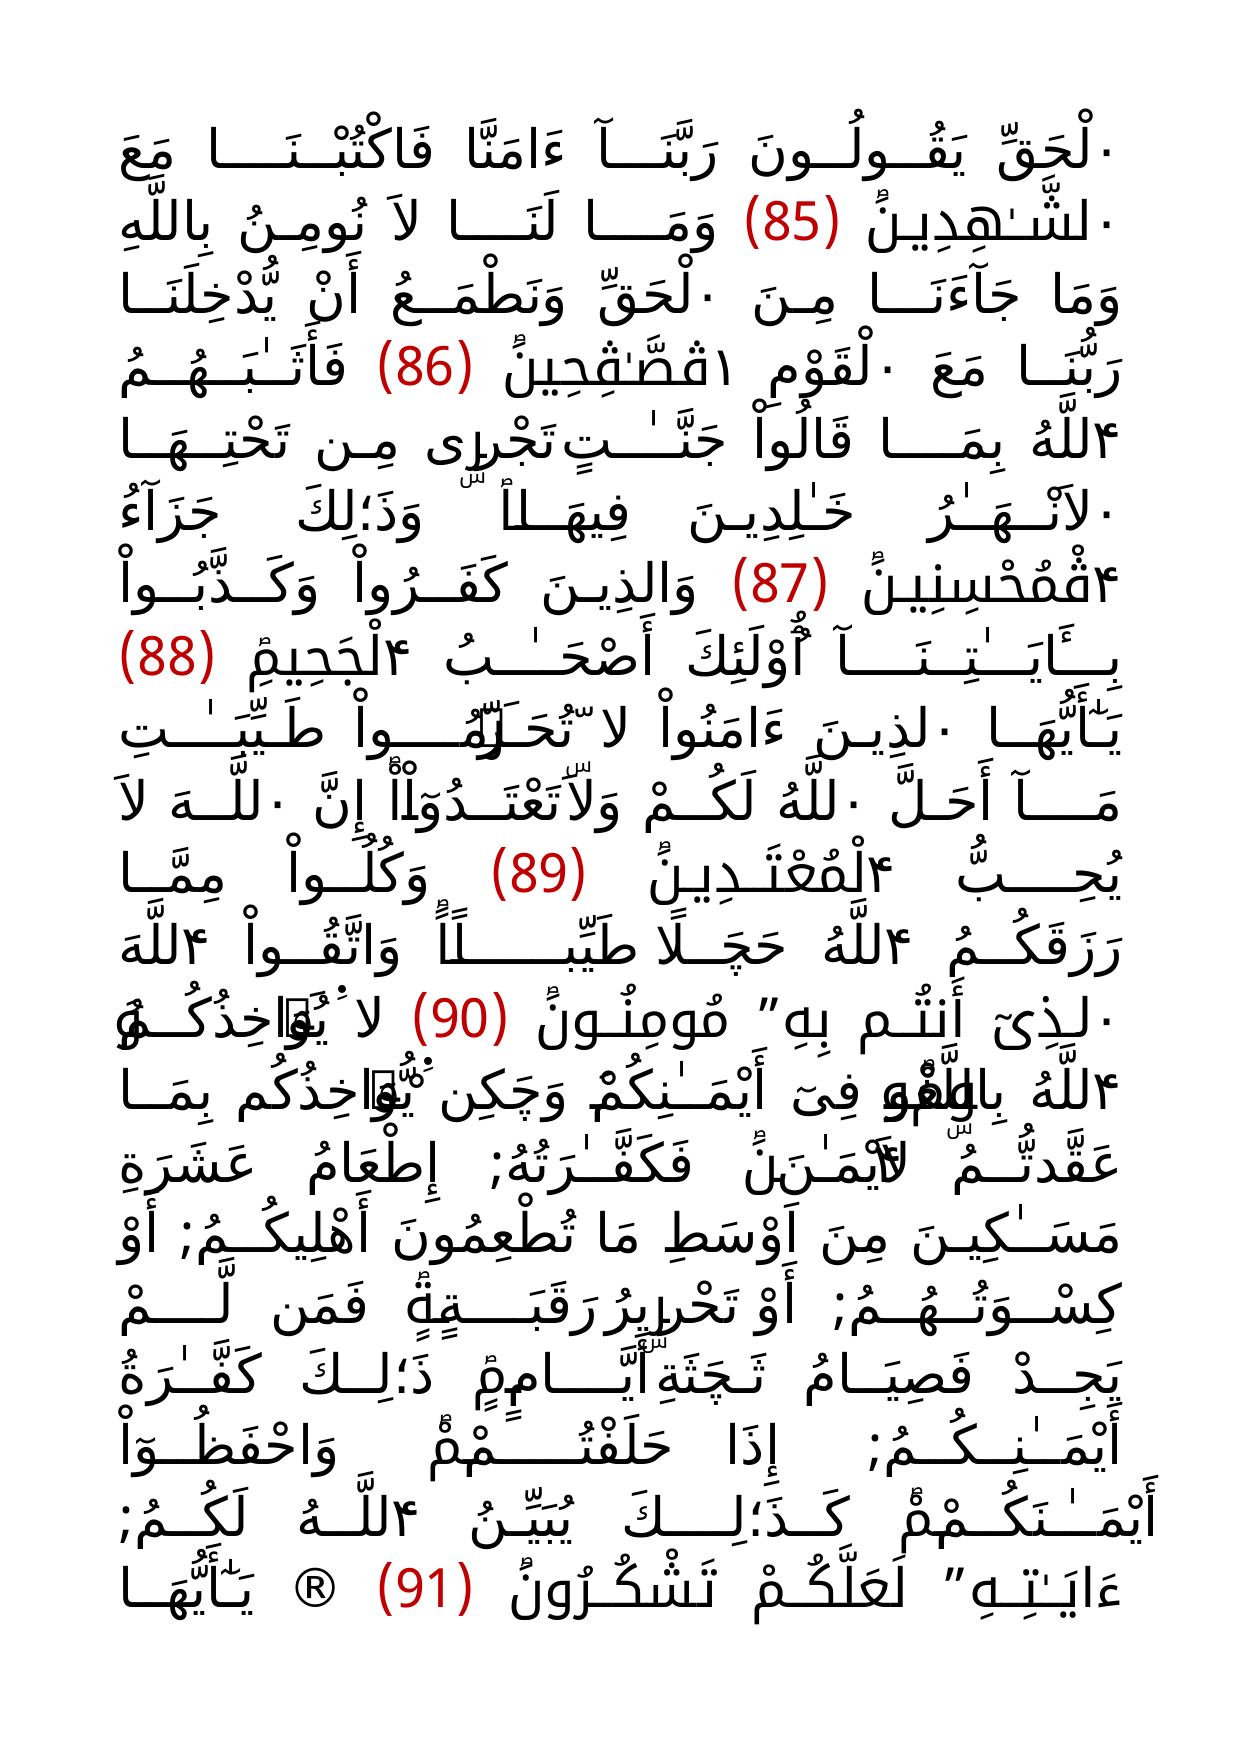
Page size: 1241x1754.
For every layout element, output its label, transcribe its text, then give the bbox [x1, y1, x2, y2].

text بِسْمِ ۱للَّهِ ۱لرَّحْمَـٰنِ ۱لرَّحِيمِ يَـٰٓـأَيُّهَـا ۰لذِينَ ءَامَنُوٓاْ أَوْفُواْ بِالْعُقُودِؐ (1) ٱُحِلَّــتْ لَكُم بَهِيمَةُ ۴لاَنْعَــٰمِ إِلاَّ مَا يُتْلۭيٰ عَلَيْكُمْ غَيْرَ مُحِلِّى ۱لصَّيْدِ وَأَنتُمْ حُرُم٘ؐ اِنَّ ۰للَّهَ يَحْكُمُ مَا يُرۣيدُؐ (2) يَـٰٓأَيُّهَا ۰لذِيـنَ ءَامَنُواْ لاَ تُحِلُّواْ شَعَــٰٓئِرَ ۰للَّهِ وَلاَ ۰لشَّهْرَ ۰لْحَرَامَ وَلاَ ۰لْهَدْيَ وَلاَ ۰لْقَـلَئِدَ وَلآَ ءَآمِّينَ ۰لْبَيْــتَ ۰لْحَرَامَ يَبْتَغُونَ فَضْلًا مِّن رَّبِّهِمْ وَرۣضْوَ؛ناًؐ وَإِذَا حَلَلْتُمْ فَاصْطَادُواْؐ وَلاَ يَجْرۣمَنَّكُمْ شَنَـَٔانُ قَوْمٖ اَن صَدُّوكُمْ عَنِ ۱ڤْمَسْجِدِ ۱لْحَرَامِ أَن تَعْتَدُواْؐ وَتَعَاوَنُواْ عَلَي ۰لْبِـرّۣ وَالتَّقْوۭيٰؐ وَلاَ تَعَـاوَنُـواْ عَلَي ۰لِاثْـمِ وَالْعُـدْوَ؛نِؐ وَاتَّـقُـواْ ۴للَّهَؐ إِنَّ ۰للَّهَ شَدِيدُ ۴لْعِقَابببِؐ (3) ¥ حُرّۣمَــتْ عَلَيْكُمُ ۴لْمَيْتَةُ وَالدَّمُ وَلَحْمُ ۴لْخِنزۣيرۣ وَمَآ ٱُهِلَّ لِغَـيْرۣ ۱للَّهِ بِهِ” وَاڤْمُنْخَـنِـقَـةُ وَالْمَـوْقُـوذَةُ وَالْمُتَرَدِّيَةُ وَاڤنَّطِيحَةُ وَمَآ أَكَلَ ۰لسَّبُعُ إِلاَّ مَـا ذَكَّيْتُــمْ وَمَا ذُبِحَ عَلَي ۰لنُّصُــبِ وَأَن تَسْتَقْسِمُواْ بِالاَزْچَــمِؐ ذَ؛لِــكُــمْ فِسْق٘ؐ ۱لْيَـوْمَ يَئِـسَ ۰لذِينَ كَفَرُواْ مِن دِينِكُمْؐ فَلاَ تَخْشَوْهُــمْ وَاخْشَوْنِؐ ۱لْيَوْمَ أَكْمَلْــتُ لَكُمْ دِينَكُمْ وَأَتْمَمْــتُ عَلَيْكُمْ نِعْمَتِى وَرَضِـيـــتُ لَكُـمُ ۴لِاسْچَـمَ دِينـاًؐ فَمَنُ ۶ضْـطُــرَّ فِى مَخْمَصَـةٖ غَيْرَ مُتَجَانِـفٍ لِإِّثْـمٍ فَإِنَّ ۰للَّهَ غَـفُـورٌ رَّحِـيـمٌؐ (4) يَسْــَٔلُونَكَ مَاذَآ ٱُحِلَّ لَهُمْؐ قُلُ ۷حِلَّ لَكُمُ ۴لطَّيِّبَــٰــتُ وَمَــا عَلَّمْتُم مِّنَ ۰لْجَوَارۣحِ مُكَلِّبِينَ تُعَلِّمُونَهُنَّ مِمَّا عَلَّمَكُمُ ۴للَّهُؐ فَكُلُواْ مِمَّآ أَمْسَكْنَ عَلَيْكُمْ وَاذْكُرُواْ èسْمَ ۰للَّهِ عَلَيْهِؐ وَاتَّقُواْ ۴للَّهَؐ إِنَّ ۰للَّهَ سَرۣيعُ ۴لْحِـسَـابببِؐ (5) ۱لْيَـوْمَ ٱُحِـلَّ لَكُـمُ ۴لطَّيِّبَــٰــتُ وَطَعَامُ ۴لذِينَ ٱُوتُواْ ۴لْكِتَــٰــبَ حِلٌّ لَّكُمْ وَطَعَامُكُمْ حِـلٌّ لَّهُــمْ وَاڤْمُحْصَنَــٰــتُ مِنَ ۰لْمُومِنَــٰــتِ وَاڤْمُحْصَنَــٰــتُ مِنَ ۰لـذِينَ ٱُوتُواْ ۴لْكِتَــٰــبَ مِن قَـبْلِكُمُ; إِذَآ ءَاتَيْتُمُوهُنَّ ٱُجُورَهُنَّ مُحْصِنِيـنَ غَيْرَ مُسَـٰفِحِيـنَ وَلاَ مُتَّخِـذِىٓ أَخْدَانٍؐ وَمَنْ يَّكْفُرْ بِالِايمَـٰنِ فَقَدْ حَبِطَ عَمَلُهُ„ وَهُوَ فِى ۱لاَخِرَةِ مِنَ ۰لْخَــٰسِرۣينَؐ (6) ® يَـٰٓأَيُّهَا ۰لذِينَ ءَامَنُوٓاْ إِذَا قُمْتُـمُ; إِلَي ۰لصَّلَــوٰةِ فَاغْسِلُواْ وُجُوهَكُمْ وَأَيْدِيَكُمُ; إِلَي ۰لْمَرَافِقِ وَامْسَحُواْ بِرُءُوسِكُمْؐ وَأَرْجُلَكُمُ; إِلَي ۰لْكَعْبَيْنِؐ وَإِن كُنتُمْ جُنُبــاً فَاطَّهَّرُواْؐ وَإِن كُنتُم مَّرْضۭيٰٓ أَوْ عَلَيٰ سَفَـر۫ اَوْ جَـآءَ احَدٌ مِّنكُم مِّنَ ۰لْغَآئِطِ أَوْ چَمَسْتُمُ ۴لنِّسَـآءَ فَلَمْ تَجِدُواْ مَآءً فَتَيَمَّمُواْ صَعِيداً طَيِّباً فَامْسَحُواْ بِوُجُوهِكُمْ وَأَيْدِيكُم مِّنْهُؐ مَا يُرۣيدُ ۴للَّهُ لِيَجْعَلَ عَلَيْكُم مِّنْ حَرَجٍؐ وَچَكِنْ يُّرۣيــدُ لِيُطَهِّرَكُمْ وَلِيُتِمَّ نِعْمَتَهُ„ عَلَيْكُمْ لَعَلَّكُمْ تَشْكُرُونَؐ (7) وَاذْكُرُواْ نِعْمَةَ ۰للَّهِ عَلَيْكُمْ وَمِيثَــٰقَهُ ۴ﻟ﮲ وَاثَقَكُم بِهِ“ إِذْ قُلْتُمْ سَمِعْنَا وَأَطَعْنَاؐ وَاتَّقُواْ ۴للَّهَؐ إِنَّ ۰للَّهَ عَلِيمٛ بِذَاتِ ۱لصُّدُورۣؐ (8) يَـٰٓـأَيُّهَا ۰لذِينَ ءَامَنُواْ كُونُواْ قَوَّ؛مِينَ لِلهِ شُهَـدَآءَ بِالْقِـسْـطِؐ وَلاَ يَجْرۣمَـنَّــكُمْ شَنَـــَٔانُ قَــوْمٖ عَلَـيٰٓ أَلاَّ تَعْدِلُواْؐ èعْدِلُواْ هُوَ أَقْـرَبببُ لِلتَّقْوۭيٰؐ وَاتَّقُـواْ ۴للَّهَؐ إِنَّ ۰للَّهَ خَبِيرٛ بِمَــا تَعْمَلُونَؐ (9) وَعَدَ ۰للَّهُ ۴لذِينَ ءَامَنُواْ وَعَمِلُواْ ۴ڤصَّـٰڤِحَـٰــتِ لَهُم مَّغْفِرَةٌ وَأَجْر٘ عَظِيمٌؐ (10) وَالذِينَ كَفَرُواْ وَكَذَّبُواْ بِـَٔايَــٰتِنَآ ٱُوْلَئِكَ أَصْحَــٰــبُ ۴لْجَحِيمِؐ (11) يَـٰٓأَيُّهَا ۰لذِينَ ءَامَنُواْ ۶ذْكُرُواْ نِعْمَــتَ ۰للَّهِ عَلَيْكُمُ; إِذْ هَمَّ قَوْم٘ اَنْ يَّـبْسُطُوٓاْ إِلَيْكُمُ; أَيْدِيَهُمْ فَكَفَّ أَيْدِيَهُمْ عَنكُمْؐ وَاتَّقُواْ ۴للَّهَؐ وَعَلَي ۰للَّهِ فَلْيَتَوَكَّلِ ۱لْمُومِنُونَؐ (12) © وَلَقَدَ اَخَذَ ۰للَّهُ مِيثَـٰقَ بَنِىٓ إِسْرَآءِيلَ وَبَعَثْنَا مِنْهُمُ èثْنَىْ عَشَرَ نَقِيبـاًؐ وَقَالَ ۰للَّهُ إِنِّى مَعَكُمْؐ لَـئِـنَ اَقَمْتُمُ ۴لصَّلَوٰةَ وَءَاتَيْتُمُ ۴لزَّكَوٰةَ وَءَامَنتُم بِرُسُلِى وَعَزَّرْتُمُوهُمْ وَأَقْرَضْتُمُ ۴للَّهَ قَرْضاٗ حَسَناً لُءَّكَفِّرَنَّ عَنكُمْ سَيِّــَٔاتِكُمْ وَلُءَدْخِلَنَّكُمْ جَنَّــٰــتٍ تَجْرۣى مِـن تَحْتِهَا ۰لاَنْهَـٰـرُؐ فَمَن كَفَـرَ بَـعْـدَ ذَ؛لِـكَ مِنكُمْ فَقَد ضَّلَّ سَوَآءَ ۰لسَّبِيلِؐ (13) فَبِمَا نَقْضِهِم مِّيثَــٰقَهُمْ لَعَنَّــٰهُمْ وَجَعَلْنَا قُلُوبَهُمْ قَــٰسِيَـةً يُحَـرّۣفُونَ ۰لْكَلِـمَ عَن مَّوَاضِعِهِ” وَنَسُـواْ حَظّـاً مِّمَّــا ذُكِّـرُواْ بِهِؐ” وَلاَ تَــزَالُ تَطَّلِعُ عَلَيٰ خَآئِنَةٍ مِّنْهُمُ; إِلاَّ قَلِيلًا مِّنْهُــمْؐ فَاعْــفُ عَنْهُمْ وَاصْفَحِؐ اِنَّ ۰للَّهَ يُحِــبُّ ۴ڤْمُحْسِنِينَؐ (14) وَمِـنَ ۰لذِيـنَ قَالُوٓاْ إِنَّــا نَصَـٰرۭيٰٓ أَخَذْنَا مِيثَــٰقَهُمْ فَنَسُواْ حَظّاً مِّمَّــا ذُكِّرُواْ بِهِ” فَأَغْرَيْنَا بَيْنَهُمُ ۴لْعَدَ؛وَةَ وَالْبَغْضَآءَ اۭلَيٰ يَوْمِ ۱لْقِيَــٰمَةِؐ وَسَوْفَ يُنَبِّيؖهُمُ ۴للَّهُ بِمَاكَانُواْ يَصْنَعُونَؐ (15) يَـٰٓأَهْلَ ۰لْكِتَــٰــبِ قَدْ جَآءَكُمْ رَسُولُنَـا يُبَيِّنُ لَكُمْ كَثِيراً مِّمَّا كُنتُمْ تُخْفُونَ مِنَ ۰لْكِتَــٰــبِ وَيَعْفُواْ عَن كَثِيرٍؐ (16) قَدْ جَآءَكُم مِّنَ ۰للَّهِ نُورٌ وَكِتَــٰــبٌ مُّبِينٌ (17) يَهْدِى بِهِ ۱للَّهُ مَـنِ 'تَّبَعَ رۣضْوَ؛نَهُ„ سُبُلَ ۰لسَّچَمِؐ وَيُخْرۣجُـهُم مِّنَ ۰لظُّلُمَــٰــتِ إِلَي ۰لنُّورۣ بِإِذْنِهِؐ” وَيَهْدِيهِمُ; إِلَيٰ صِرَ؛طٍ مُّسْتَقِيمٍؐ (18) ® لَّقَدْ كَفَـرَ ۰لذِيـنَ قَالُوٓاْ إِنَّ ۰للَّهَ هُوَ ۰لْمَسِيحُ èبْنُ مَرْيَمَؐ قُـلْ فَمَنْ يَّمْلِــكُ مِنَ ۰للَّهِ شَيْـــٔاٗ اِنَ اَرَادَ أَنْ يُّهْلِــكَ ۰ڤْمَسِيحَ "بْنَ مَرْيَــمَ وَٱُمَّهُ„ وَمَن فِى ۱لاَرْضِ جَمِيعـاًؐ وَلِلهِ مُلْــكُ ۴لسَّمَــٰوَ؛تتتِ وَالاَرْضِ وَمَا بَيْنَهُمَاؐ يَخْلُـقُ مَا يَشَآءُؐ وَاللَّهُ عَلَيٰ كُلِّ شَيْءٍ قَدِيــرٌؐ (19) وَقَالَــتِ ۱لْيَهُودُ وَالنَّصَــٰرۭيٰ نَحْـنُ أَبْنَــٰٓؤُاْ ۴للَّهِ وَأَحِبَّـٰٓؤُهُؐ, قُلْ فَلِمَ يُعَذِّبُكُم بِذُنُوبِكُمؐ بَلَ اَنتُم بَشَرٌ مِّمَّـنْ خَلَقَؐ يَغْفِرُ لِمَنْ يَّشَآءُ وَيُعَذِّبببُ مَـنْ يَّشَآءُؐ وَلِلهِ مُلْكُ ۴لسَّمَـٰوَ؛تتتِ وَالاَرْضِ وَمَا بَيْنَهُمَـاؐ وَإِلَيْهِ ۱لْمَصِيرُؐ (20) يَـٰٓأَهْلَ ۰لْكِتَــٰــبِ قَدْ جَآءَكُمْ رَسُولُنَا يُبَيِّنُ لَكُمْ عَلَيٰ فَتْرَةٍ مِّنَ ۰لرُّسُلِ أَن تَقُولُواْ مَا جَآءَنَــا مِنۢ بَشِيرٍ وَلاَ نَذِيرٍ فَقَدْ جَآءَكُم بَشِيرٌ وَنَذِيرٌؐ وَاللَّهُ عَلَيٰ كُلِّ شَيْءٍ قَدِيرٌؐ (21) وَإِذْ قَالَ مُوسۭيٰ لِقَوْمِهِ” يَــٰقَوْمِ ۹ذْكُرُواْ نِعْمَةَ ۰للَّهِ عَلَيْكُمُ; إِذْ جَعَلَ فِيكُمُ; أَنۢبِيؕـآءَ وَجَعَلَكُم مُّلُوكـاًؐ وَءَاتۭيٰكُم مَّا لَمْ يُوتتتِ أَحَداً مِّنَ ۰لْعَــٰلَمِينَؐ (22) يَــٰقَوْمِ ۹دْخُلُواْ ۴لاَرْضَ ۰لْمُقَدَّسَةَ ۰لتِى كَتَــــبَ ۰للَّهُ لَــكُمْؐ وَلاَ تَرْتَدُّواْ عَلَيٰٓ أَدْبۭـٰرۣكُمْ فَتَنقَــلِبُـواْ خَـــٰسِرۣيـنَؐ (23) قَــالُواْ يَــٰمُوسۭيٰٓ إِنَّ فِيهَا قَوْمـاً جَبّۭارۣينَؐ وَإِنَّا لَن نَّدْخُلَهَـا حَتَّـيٰ يَخْرُجُواْ مِنْهَــاؐ فَإِنْ يَّخْرُجُواْ مِنْـهَـا فَإِنَّا دَ؛خِلُـونَؐ (24) ¤ قَالَ رَجُچَنِ مِنَ ۰لذِينَ يَخَافُونَ أَنْعَمَ ۰للَّهُ عَلَيْهِمَا ۸دْخُلُواْ عَلَيْهِمُ ۴لْبَابببَؐ فَإِذَا دَخَلْتُمُوهُ فَإِنَّكُمْ غَـٰلِبُونَؐ وَعَلَي ۰للَّهِ فَتَوَكَّلُوٓاْ إِن كُنتُــم مُّومِنِيـنَؐ (25) قَــالُواْ يَــٰمُوسۭيٰٓ إِنَّـا لَن نَّدْخُلَهَآ أَبَداً مَّـا دَامُواْ فِيهَا فَاذْهَــبَ اَنتَ وَرَبُّكَ فَقَــٰتِلآَ إِنَّا هَــٰهُنَا قَــٰعِدُونَؐ (26) قَالَ رَبِّ إِنِّى لآَ أَمْلِكُ إِلاَّ نَفْسِىؐ وَأَخِىؐ فَافْرُقْ بَيْنَنَـا وَبَيْنَ ۰لْقَوْمِ ۱لْفَــٰسِقِيـنَؐ (27) قَالَ فَإِنَّهَا مُحَـرَّمَة٘ عَلَيْهِمُؐ; أَرْبَعِينَ سَنَةً يَتِيهُـونَ فِى ۱لاَرْضِؐ فَلاَ تَاسَ عَلَي ۰لْقَوْمِ ۱لْفَــٰسِقِينَؐ (28) وَاتْلُ عَلَيْهِــمْ نَبَأَ "بْنَيَ —ادَمَ بِالْحَقِّ إِذْ قَرَّبَــا قُرْبَاناً فَتُقُبِّلَ مِنَ اَحَدِهِمَا وَلَمْ يُتَقَبَّلْ مِنَ ۰لاَخَرۣؐ قَالَ لَأَقْتُلَنَّــكَؐ قَالَ إِنَّمَا يَتَقَبَّلُ ۴للَّهُ مِنَ ۰لْمُتَّقِينَؐ (29) لَـئِنۢ بَسَطْــتَّ إِلَيَّ يَدَكَ لِتَقْتُـلَنِى مَـآ أَنَــا بِبَاسِطٍ يَدِيَ إِلَيْــكَ لَأِقْتُلَــكَؐ إِنِّيَ أَخَافُ ۴للَّهَ رَبَّ ۰لْعَــٰلَمِينَؐ (30) إِنِّيَ ٱُرۣيدُ أَن تَبُوٓأَ بِإِثْمِى وَإِثْمِــكَ فَتَكُونَ مِنَ اَصْحَــٰــبِ ۱لنّۭارۣؐ وَذَ؛لِكَ جَزَ×ؤُاْ ۴لظَّـٰلِمِــيـنَؐ (31) فَطَوَّعَــــتْ لَــهُ„ نَفْسُــهُ„ قَتْلَ أَخِيـهِ فَقَتَــلَــهُ„ فَأَصْبَحَ مِـنَ ۰لْخَــٰسِرۣيـنَؐ (32) فَبَعَــــثَ ۰للَّهُ غُرَابــاً يَبْحَــــثُ فِى ۱لاَرْضِ لِيُرۣيَــهُ„ كَيْــفَ يُوَ؛رۣى سَوْءَةَ أَخِيهِؐ قَــالَ يَـٰوَيْلَتۭيٰٓ أَعَجَزْتتتُ أَنَ اَكُونَ مِثْلَ هَـٰذَا ۰لْغُرَابببِ فَٱُوَ؛رۣيَ سَوْءَةَ أَخِى فَأَصْبَحَ مِنَ ۰لنَّــٰدِمِينَ (33) مِنَ اَجْلِ ذَ؛لِكَؐ كَتَبْنَـا عَلَيٰ بَنِىٓ إِسْرَآءِيلَ أَنَّهُ„ مَن قَتَلَ نَفْساَۢ بِغَيْـرۣ نَفْسٖ اَوْ فَسَادٍ فِى ۱لاَرْضِ فَكَأَنَّمَا قَتَلَ ۰لنَّاسَ جَمِيعـاًؐ وَمَنَ اَحْيۭاهَــا فَكَأَنَّمَآ أَحْيَــا ۰لنَّاسَ جَمِيعاًؐ ® وَلَقَدْ جَآءَتْهُمْ رُسُلُنَـا بِالْبَيِّنَــٰــتِ ثُـمَّ إِنَّ كَثِيراً مِّنْهُم بَعْدَ ذَ؛لِــكَ فِى ۱لاَرْضِ لَمُسْرۣفُــونَؐ (34) إِنَّــمَــا جَزَ×ؤُاْ ۴لذِينَ يُحَارۣبُونَ ۰للَّهَ وَرَسُولَهُ„ وَيَسْعَوْنَ فِى ۱لاَرْضِ فَسَــاداٗ اَنْ يُّقَــتَّــلُــوٓاْ أَوْ يُصَــلَّبُــوٓاْ أَوْ تُقَطَّــعَ أَيْدِيهِــــمْ وَأَرْجُلُهُم مِّنْ خِچَفٖ اَوْ يُنفَوْاْ مِنَ ۰لاَرْضِؐ ذَ؛لِــكَ لَهُــمْ خِزْيٌ فِى ۱لدُّنْيۭـاؐ وَلَهُــمْ فِى ۱لاَخِرَةِ عَــذَاب٘ عَظِيــم٘ (35) اِلاَّ ۰لذِينَ تَابُواْ مِن قَــبْـلِ أَن تَقْدِرُواْ عَلَيْهِمْ فَاعْلَمُوٓاْ أَنَّ ۰للَّــهَ غَفُورٌ رَّحِيمٌؐ (36) يَـٰٓأَيُّهَــا ۰لذِينَ ءَامَنُواْ èتَّقُواْ ۴للَّهَ وَابْتَغُوٓاْ إِلَيْهِ ۱لْوَسِيلَةَ وَجَــٰهِدُواْ فِى سَبِيـلِــهِ” لَعَلَّــكُــمْ تُفْلِحُـونَؐ (37) إِنَّ ۰لذِيـنَ كَـفَــرُواْ لَوَ اَنَّ لَهُــم مَّــا فِى ۱لاَرْضِ جَمِيعــاً وَمِثْلَهُ„ مَعَهُ„ لِيَفْتَدُواْ بِهِ” مِـنْ عَـذَابببِ يَــوْمِ ۱لْقِيَــٰـمَةِ مَــا تُقُبِّلَ مِنْهُمْؐ وَلَهُمْ عَذَاببب٘ اَلِيــمٌؐ (38) يُرۣيدُونَ أَنْ يَّخْــرُجُــواْ مِنَ ۰لنّۭارۣ وَمَـا هُم بِخَــٰرۣجِينَ مِنْهَـاؐ وَلَهُمْ عَذَابٌ مُّقِيمٌؐ (39) وَالسَّارۣقُ وَالسَّارۣقَةُ فَاقْطَعُوٓاْ أَيْدِيَهُمَا جَزَآءَۢ بِمَا كَسَبَــا نَكَــٰلًا مِّـنَ ۰للَّهِؐ وَاللَّهُ عَزۣيز٘ حَكِيــمٌؐ (40) فَمَـن تَابَ مِـنۢ بَــعْــدِ ظُلْمِهِ” وَأَصْــلَحَ فَــإِنَّ ۰للَّهَ يَتُـوبببُ عَلَــيْــهِؐ إِنَّ ۰للَّــهَ غَفُــورٌ رَّحِيم٘ؐ (41) اَلَمْ تَعْلَمَ اَنَّ ۰للَّهَ لَهُ„ مُلْــكُ ۴لسَّمَــٰوَ؛تِ وَالاَرْضِؐ يُعَذِّبببُ مَـنْ يَّشَـآءُ وَيَغْفِرُ لِمَنْ يَّشَــآءُؐ وَاللَّهُ عَلَيٰ كُلِّ شَيْءٍ قَدِيرٌؐ (42) © يَـٰٓأَيُّهَـا ۰لرَّسُولُ لاَ يُحْزۣنــكَ ۰لذِينَ يُسَــٰرۣعُونَ فِى ۱لْكُفْرۣ مِنَ ۰لذِينَ قَالُـوٓاْ ءَامَنَّـا بِأَفْـوَ؛هِــهِــمْ وَلَمْ تُومِـن قُلُوبُهُـمْؐ وَمِنَ ۰لذِيـنَ هَــادُواْ سَمَّــٰـعُــونَ لِلْكَذِبببِ سَمَّــٰعُــونَ لِقَوْمٖ —اخَرۣيـنَ لَمْ يَاتُوكَؐ يُحَرّۣفُــونَ ۰لْكَــلِــمَ مِـنۢ بَعْدِ مَوَاضِعِــهِ” يَقُولُــونَ إِنُ ۷وتِيتُــمْ هَــٰـذَا فَخُــذُوهُ وَإِن لَّــمْ تُــوتَــوْهُ فَاحْــذَرُواْؐ وَمَـنْ يُّــرۣدِ ۱للَّــهُ فِــتْــنَــتَــهُ„ فَلَـن تَــمْـلِــكَ لَــهُ„ مِـنَ ۰للَّهِ شَــيْـــٔاٗؐ ۷وْلَئِـــكَ ۰لذِينَ لَمْ يُرۣدِ ۱للَّهُ أَنْ يُّطَــهِّــرَ قُلُوبَــهُــمْؐ لَــهُــمْ فِى ۱لدُّنْـيۭــا خِـزْيٌؐ وَلَــهُـمْ فِى ۱لاَخِــرَةِ عَــذَاب٘ عَظِــيــمٌؐ (43) سَمَّـــٰعُــونَ لِلْكَذِبببِ أَكَّــٰلُـونَ ڤِڤسُّحْــــتِؐ فَــإِن جَآءُوكككَ فَاحْكُــم بَيْنَهُمُ; أَوَ اَعْرۣضْ عَنْهُـمْؐ وَإِن تُعْـرۣضْ عَنْهُـمْ فَلَـنْ يَّضُرُّوكككَ شَيْـــٔاًؐ وَإِنْ حَكَمْــــتَ فَاحْكُـم بَيْنَهُــم بِالْقِسْـطِؐ إِنَّ ۰للَّهَ يُحِــبُّ ۴لْمُقْسِطِينَؐ (44) وَكَيْفَ يُحَكِّمُونَــكَ وَعِندَهُمُ ۴لتَّوْرۭيٰةُ فِيهَا حُكْمُ ۴للَّهِ ثُمَّ يَتَوَلَّوْنَ مِنۢ بَعْدِ ذَ؛لِكَؐ وَمَــآ ٱُوْلَئِكَ بِالْمُومِنِينَؐ (45) إِنَّآ أَنزَلْنَا ۰لتَّوْرۭيٰةَ فِيهَا هُديً وَنُورٌ يَحْكُمُ بِهَـا ۰لنَّبِيٓــُٔونَ ۰لذِيـنَ أَسْلَمُـواْ لِلذِينَ هَـادُواْ وَالرَّبَّـــٰنِيُّـونَ وَالاَحْبَارُ بِمَا ۸سْتُحْفِظُواْ مِن كِتَــٰــبِ ۱للَّهِ وَكَانُواْ عَلَيْهِ شُهَدَآءَؐ فَلاَ تَخْشَـوُاْ ۴لنَّاسَ وَاخْشَـوْنِؐ وَلاَ تَشْتَــرُواْ بِـَٔايَــٰتِى ثَمَنـاً قَلِيلًؐا وَمَن لَّمْ يَحْكُم بِمَـآ أَنزَلَ ۰للَّهُ فَٱُوْلَئِكَ هُمُ ۴لْكَــٰفِرُونَؐ (46) ® وَكَتَبْنَـا عَلَيْهِمْ فِيهَآ أَنَّ ۰لنَّفْـسَ بِالنَّفْسِ وَالْعَيْـنَ بِالْعَيْـنِ وَالاَنـفَ بِالاَنـفِ وَالاُذْنَ بِالاُذْنِ وَالسِّنَّ بِالسِّنِّ وَالْجُرُوحَ قِصَاصٌؐ فَمَن تَصَدَّقَ بِهِ” فَهُوَ كَفَّارَةٌ لَّـهُؐ, وَمَن لَّمْ يَحْكُم بِمَآ أَنزَلَ ۰للَّهُ فَٱُوْلَئِــكَ هُمُ ۴لظَّـٰلِمُونَؐ (47) وَقَفَّيْنَا عَلَـيٰٓ ءَاثۭـٰرۣهِم بِعِيسَي "بْنِ مَرْيَمَ مُصَدِّقاً لِّمَا بَيْنَ يَدَيْهِ مِنَ ۰لتَّوْرۭيٰةِؐ وَءَاتَيْنَــٰهُ ۴لِانجِيـلَ فِيهِ هُديً وَنُورٌ وَمُصَدِّقاً لِّمَـا بَيْـنَ يَدَيْهِ مِـنَ ۰لتَّوْرۭيٰـةِ وَهُـديً وَمَوْعِـظَـةً لِّلْمُتَّقِيـنَؐ (48) وَڤْيَحْكُمَ اَهْـلُ ۴لِانجِيلِ بِمَآ أَنزَلَ ۰للَّهُ فِيهِؐ وَمَن لَّمْ يَحْكُم بِمَــآ أَنزَلَ ۰للَّهُ فَٱُوْلَئِــكَ هُمُ ۴لْفَــٰسِقُـونَؐ (49) وَأَنزَلْنَــآ إِلَيْــكَ ۰لْكِتَــٰـــبَ بِالْحَقِّ مُصَدِّقاً لِّمَا بَيْنَ يَدَيْهِ مِنَ ۰لْكِتَــٰــبِ وَمُهَيْمِناٗ عَلَيْهِؐ فَاحْكُم بَيْنَهُم بِمَآ أَنزَلَ ۰للَّهُ وَلاَ تَتَّبِعَ اَهْوَآءَهُمْ عَمَّا جَآءَكَ مِنَ ۰لْحَقﱢّؐ لِكُلٍّ جَعَلْنَا مِنكُمْ شِرْعَةً وَمِنْهَاجاًؐ وَلَوْ شَآءَ ۰للَّهُ لَجَعَلَكُمُ; ٱُمَّةً وَ؛حِدَةًؐ وَچَكِن لِّيَبْلُوَكُمْ فِى مَآ ءَاتۭيٰكُمْؐ فَاسْتَبِقُواْ ۴لْخَيْرَ؛تتتِؐ إِلَي ۰للَّهِ مَرْجِعُكُمْ جَمِيعاً فَيُنَبِّيؖكُم بِمَا كُنتُمْ فِيهِ تَخْتَلِفُونَؐ (50) ¥ وَأَنُ ۶حْكُم بَيْنَهُم بِمَآ أَنزَلَ ۰للَّهُؐ وَلاَ تَتَّـبِـعَ اَهْوَآءَهُــمْؐ وَاحْــذَرْهُــمُ; أَنْ يَّفْتِنُـوكككَ عَنۢ بَعْضِ مَآ أَنــزَلَ ۰للَّــهُ إِلَيْــكَؐ فَــإِن تَوَلَّوْاْ فَاعْلَـمَ اَنَّمَـا يُرۣيدُ ۴للَّهُ أَنْ يُّصِيبَـهُم بِبَعْضِ ذُنُوبِهِمْؐ وَإِنَّ كَثِيـراً مِّـنَ ۰لنَّـاسِ لَفَــٰسِقُـونَؐ (51) أَفَحُــكْمَ ۰لْجَــٰهِـلِــيَّــةِ يَبْغُـونَؐ وَمَـنَ اَحْسَـنُ مِنَ ۰للَّــهِ حُكْمــاً لِّقَوْمٍ يُوقِــنُــونَؐ (52) يَـٰٓـأَيُّـهَـا ۰لذِيـنَ ءَامَـنُـواْ لاَ تَتَّخِـذُواْ ۴لْيَـهُـودَ وَالنَّـصَــٰرۭيٰٓ أَوْلِيَــآءَؐ بَعْضُهُـمُ; أَوْلِيَــآءُ بَعْـضٍؐ وَمَنْ يَّتَوَلَّـهُـم مِّنـكُمْ فَإِنَّــهُ„ مِنْـهُــمُؐ; إِنَّ ۰للَّـهَ لاَ يَـهْـدِى ۱لْقَــوْمَ ۰لظَّــٰلِـمِيـنَؐ (53) فَـتَـرَي ۰لــذِيـنَ فِى قُلُــوبِهِــم مَّرَضٌ يُسَــٰرۣعُــونَ فِيهِــمْ يَقُــولُــونَ نَخْشۭـيٰٓ أَن تُصِيـبَــنَــا دَآئِرَةٌؐ فَعَـسَـي ۰للَّـهُ أَنْ يَّـاتِـيَ بِاڤْفَتْحِ أَوَ اَمْرٍ مِّـنْ عِنـدِهِ” فَيُصْبِحُـواْ عَلَـيٰ مَآ أَسَـرُّواْ فِىٓ أَنفُسِــهِــمْ نَــٰدِمِيـنَؐ (54) يَقُـولُ ۴لذِيـنَ ءَامَنُوٓاْ أَهَـٰٓؤُلآَءِ ۱لـذِينَ أَقْسَـمُـواْ بِاللَّهِ جَهْدَ أَيْمَــٰنِـهِمُ; إِنَّهُمْ لَمَعَكُمْ حَبِطَــتَ اَعْمَــٰلُـهُـمْ فَأَصْبَحُــواْ خَــٰسِــرۣيـنَؐ (55) يَـٰٓأَيُّـهَـا ۰لذِينَ ءَامَـنُـواْ مَنْ يَّـرْتَدِدْ مِنكُمْ عَـن دِينِـهِ” فَسَوْفَ يَاتِى ۱للَّـهُ بِقَـوْمٍ يُحِبُّهُـمْ وَيُحِبُّونَـهُ; أَذِلَّةٖ عَلَي ۰لْـمُـومِـنِـيـنَ أَعِزَّةٖ عَـلَي ۰لْــكۭـٰـفِـرۣيـنَ يُجَــٰهِـدُونَ فِى سَبِيلِ ۱للَّهِ وَلاَ يَخَـافُونَ لَوْمَـةَ ٹــمٍؐ ذَ؛لِــكَ فَضْـلُ ۴للَّــهِ يُوتِيــهِ مَنْ يَّشَآءُؐ وَاللَّهُ وَ؛سِع٘ عَلِيم٘ؐ (56) اِنَّمَـا وَلِيُّــكُمُ ۴للَّــهُ وَرَسُــولُــهُ„ وَالذِينَ ءَامَنُواْ ۴لذِيـنَ يُــقِيمُونَ ۰لصَّــلَــوٰةَ وَيُــوتُــونَ ۰لزَّكَوٰةَ وَهُمْ رَ؛كِعُــونَؐ (57) وَمَنْ يَّتَـوَلَّ ۰للَّهَ وَرَسُولَــهُ„ وَالذِينَ ءَامَــنُــواْ فَــإِنَّ حِزْبببَ ۰للَّــهِ هُــمُ ۴لْغَــٰلِبُـــونَؐ (58) يَـٰٓـأَيُّهَــا ۰لذِيـنَ ءَامَــنُــواْ لاَ تَتَّخِذُواْ ۴لذِيـنَ "تَّخَذُواْ دِينَــكُــمْ هُــزُؤاً وَلَعِبــاً مِّـنَ ۰لذِينَ ٱُوتُــواْ ۴لْكِتَــٰــبَ مِـن قَبْلِكُمْ وَالْكُفَّــارَ أَوْلِيَــآءَؐ وَاتَّقُــواْ ۴للَّــهَ إِن كُنتُـم مُّومِنِـيـنَؐ (59) ® وَإِذَا نَادَيْـتُـمُ; إِلَي ۰لصَّلَوٰةِ 'تَّخَذُوهَا هُزُؤاً وَلَـعِبـاًؐ ذَ؛لِــكَ بِأَنَّهُـمْ قَوْمٌ لاَّ يَعْــقِــلُــونَؐ (60) قُلْ يَـٰٓـأَهْـلَ ۰لْكِتَــٰــبِ هَـلْ تَنــقِــمُــونَ مِنَّــآ إِلٓاَّ أَنَ —امَنَّـا بِاللَّــهِ وَمَـآ ٱُنــزۣلَ إِلَيْنَـا وَمَــآ ٱُنزۣلَ مِن قَبْلُ وَأَنَّ أَكْـثَــرَكُمْ فَــٰسِقُونَؐ (61) قُلْ هَـلُ ۷نَبِّيؖكُم بِشَرٍّ مِّن ذَ؛لِكَ مَثُوبَةٗ عِندَ ۰للَّهِ مَن لَّعَنَهُ ۴للَّهُ وَغَضِــبَ عَلَيْهِ وَجَعَـلَ مِنْهُــمُ ۴لْقِرَدَةَ وَالْخَنَــازۣيرَ وَعَبَــدَ ۰لطَّـــٰغُــوتَؐ ٱُوْلَئِكَ شَرٌّ مَّكَانــاً وَأَضَـلُّ عَن سَوَآءِ ۱لسَّبِيـلِؐ (62) وَإِذَا جَآءُوكُمْ قَالُــوٓاْ ءَامَــنَّــا وَقَد دَّخَــلُــواْ بِالْكُفْرۣ وَهُــمْ قَدْ خَــرَجُــواْ بِــــهِؐ” وَاللَّــهُ أَعْلَــمُ بِمَــا كَانُواْ يَكْتُمُــونَؐ (63) وَتَرۭيٰ كَثِيراً مِّنْهُــمْ يُسَــٰرۣعُــونَ فِى ۱لِاثْــمِ وَالْعُدْوَ؛نِ وَأَكْلِــهِــمُ ۴ڤسُّحْـتَؐ لَبِيـسَ مَــا كَانُــواْ يَعْمَــلُــونَؐ (64) لَوْلاَ يَنْهۭيٰهُــمُ ۴لرَّبَّــٰنِيُّــونَ وَالاَحْبَــارُ عَن قَوْلِهِمُ ۴لِاثْمَ وَأَكْلِهِمُ ۴ڤسُّحْتَؐ لَبِيسَ مَا كَانُواْ يَصْنَعُونَؐ (65) وَقَـالَــتِ ۱لْيَهُودُ يَـدُ ۴للَّهِ مَغْلُولَة٘ؐ غُلَّـــتَ اَيْدِيهِــمْ وَلُعِــنُــواْ بِمَا قَــالُواْؐ بَـلْ يَــدَ؛هُ مَبْسُوطَـتَـٰنِ يُنفِقُ كَيْــفَ يَشَآءُؐ وَلَيَزۣيـدَنَّ كَثِيــراً مِّنْهُــم مَّــآ ٱُنــزۣلَ إِلَيْكَ مِن رَّبِّكَ طُغْيَـــٰنــاً وَكُفْــراًؐ وَأَلْقَــيْــنَــا بَيْنَهُــمُ ۴لْــعَــدَ؛وَةَ وَالْبَغْضَــآءَ اۭلَيٰ يَوْمِ ۱لْقِيَــٰـمَــةِؐ كُلَّمَــآ أَوْقَدُواْ نَــاراً ڤِّڤْحَــرْبببِ أَطْــفَــأَهَــا ۰للَّهُؐ وَيَسْعَــــوْنَ فِى ۱لاَرْضِ فَــسَــاداًؐ وَاللَّهُ لاَ يُحِــــبُّ ۴لْــمُــفْــسِــدِيـنَؐ (66) وَلَــوَ اَنَّ أَهْلَ ۰لْكِتَــٰــبِ ءَامَنُواْ وَاتَّقَوْاْ لَكَفَّرْنَــا عَنْــهُــمْ سَيِّـــَٔاتِــهِــمْ وَلَأَدْخَلْنَــٰهُـمْ جَنَّــٰــتِ ۱لنَّــعِــيــمِؐ (67) وَلَــوَ اَنَّهُــمُ; أَقَامُــواْ ۴لتَّوْرۭيٰةَ وَالِانجِيـلَ وَمَآ ٱُنزۣلَ إِلَيْهِـم مِّن رَّبِّــهِمْ لَأَكَلُــواْ مِن فَوْقِهِـمْ وَمِن تَحْــتِ أَرْجُلِهِــمؐ مِّنْهُــمُ; ٱُمَّةٌ مُّقْتَصِـدَةٌؐ وَكَــثِيـرٌ مِّنْهُمْ سَــآءَ مَا يَعْمَلُـونَؐ (68) © يَــٰٓأَيُّهَـا ۰لرَّسُولُ بَلِّغْ مَــآ ٱُنــزۣلَ إِلَيْـكَ مِن رَّبِّكَؐ وَإِن لَّــمْ تَفْــعَـلْ فَــمَــا بَــلَّـغْــــتَ رۣسَاچَتِــهِؐ” وَاللَّــهُ يَعْصِـمُــــكَ مِنَ ۰لــنَّــاسِؐ إِنَّ ۰للَّــهَ لاَ يَــهْــدِى ۱لْقَــوْمَ ۰لْكۭـٰفِـرۣيـنَؐ (69) قُـلْ يَـٰٓأَهْلَ ۰لْكِتَــٰــبِ لَسْتُــمْ عَلَيٰ شَيْءٖ حَتَّيٰ تُقِيمُـواْ ۴لتَّـوْرۭيٰةَ وَالِانجِيلَ وَمَآ ٱُنزۣلَ إِلَيْكُم مِّن رَّبِّكُمْؐ وَلَيَزۣيدَنَّ كَثِيراً مِّنْهُم مَّآ ٱُنزۣلَ إِلَيْــكَ مِن رَّبِّكَ طُغْيَــٰنـاً وَكُفْـراًؐ فَلاَ تَاسَ عَلَي ۰لْقَوْمِ ۱لْكۭــٰفِرۣينَؐ (70) إِنَّ ۰لذِينَ ءَامَنُواْ وَالـذِيـنَ هَــادُواْ وَالصَّــٰبُـونَ وَالنَّصَــٰرۭيٰ مَـنَ —امَـنَ بِاللَّـهِ وَالْـيَـوْمِ ۱لاَخِــرۣ وَعَمِـلَ صَـٰڤِحــاً فَلاَ خَــوْف٘ عَــلَــيْــهِــمْ وَلاَ هُــمْ يَحْــزَنُــونَؐ (71) لَــقَــدَ اَخَذْنَــا مِيثَـٰقَ بَنِىٓ إِسْرَآءِيلَ وَأَرْسَلْنَــآ إِلَيْهِــمْ رُسُــلًؐا كُلَّــمَــا جَآءَهُمْ رَسُولٛ بِمَا لاَ تَهْوۭيٰٓ أَنفُسُهُـمْ فَرۣيقـاً كَـذَّبُــواْ وَفَرۣيقاً يَقْتُلُـونَؐ (72) وَحَسِبُوٓاْ أَلاَّ تَكُونَ فِتْنَةٌ فَعَمُواْ وَصَــمُّـواْ ثُمَّ تَــابببَ ۰للَّهُ عَلَيْهِــمْ ثُــمَّ عَمُواْ وَصَمُّــواْؐ كَثِيــرٌ مِّنْهُمْؐ وَاللَّهُ بَصِيرٛ بِــمَــا يَعْمَــلُــونَؐ (73) لَقَدْ كَفَــرَ ۰لذِيـنَ قَــالُــوٓاْ إِنَّ ۰للَّهَ هُــوَ ۰ڤْمَــسِيحُ èبْنُ مَــرْيَــمَؐ وَقَــالَ ۰لْمَسِيحُ يَــٰبَنِىٓ إِسْرَآءِيلَ ۸عْبُدُواْ ۴للَّــهَ رَبِّــــى وَرَبَّكُــمُؐ; إِنَّهُ„ مَنْ يُّشْرۣكككْ بِاللَّهِ فَقَـدْ حَــرَّمَ ۰للَّهُ عَـلَيْــهِ ۱لْجَنَّــةَ وَمَأْوۭيٰهُ ۴لنَّارُؐ وَمَا لِلظَّـٰلِمِينَ مِنَ اَنصۭارٍؐ (74) ® لَّقَدْ كَــفَــرَ ۰لذِينَ قَالُــوٓاْ إِنَّ ۰للَّــهَ ثَــالِــــثُ ثَـچَــثَـةٍؐ وَمَا مِنِ اِچَهٖ اِلٓاَّ إِچَــهٌ وَ؛حِــدٌؐ وَإِن لَّمْ يَنتَــهُــواْ عَمَّا يَقُولُــونَ لَيَمَسَّـنَّ ۰لذِيـنَ كَفَــرُواْ مِنْهُــمْ عَذَاب٘ اَلِيم٘ؐ (75) اَفَــلاَ يَتُوبُــونَ إِلَي ۰للَّــهِ وَيَسْتَغْفِرُونَــهُؐ, وَاللَّــهُ غَفُــورٌ رَّحِيــمٌؐ (76) مَّا ۰لْمَسِيحُ èبْنُ مَرْيَــمَ إِلاَّ رَسُــولٌ قَدْ خَلَــتْ مِن قَبْــلِــهِ ۱لرُّسُلُؐ وَٱُمُّهُ„ صِدِّيقَــةٌؐ كَانَــا يَاكُچَنِ ۱لطَّــعَــامَؐ ۸نظُرْ كَيْفَ نُبَيِّنُ لَهُمُ ۴لاَيَــٰــتِ ثُــمَّ ۸نظُـرَ اَنّۭيٰ يُوفَكُونَؐ (77) قُـلَ اَتَعْبُـدُونَ مِن دُونِ ۱للَّــهِ مَــا لاَ يَمْــلِــــكُ لَـــكُــمْ ضَـــــرّاً وَلاَ نَفْعــاًؐ وَاللَّــهُ هُــوَ ۰لسَّــمِــيــعُ ۴لْعَــلِــيـــمُؐ (78) قُـلْ يَـٰٓأَهْـلَ ۰لْكِــتَـــٰــبِ لاَ تَغْلُــواْ فِى دِينِكُــمْ غَيْرَ ۰لْحَقﱢّؐ وَلاَ تَتَّبِــعُــوٓاْ أَهْــوَآءَ قَوْمٍ قَد ضَّـلُّــواْ مِـن قَبْلُ وَأَضَـلُّـواْ كَثِيراً وَضَـلُّـواْ عَن سَوَآءِ ۱لسَّبِيـلِؐ (79) لُعِـنَ ۰لذِيـنَ كَفَــرُواْ مِـنۢ بَنِىٓ إِسْرَآءِيـلَ عَلَـيٰ لِسَانِ دَاوُﹼدَ وَعِيسَي "بْنِ مَرْيَــمَؐ ذَ؛لِــكَ بِمَا عَصَواْ وَّكَــانُــواْ يَعْتَدُونَؐ (80) كَــانُــواْ لاَ يَتَنَاهَوْنَ عَن مُّنكَرٍ فَعَلُوهُؐ لَبِيـسَ مَا كَانُواْ يَفْعَــلُــونَؐ (81) تَرۭيٰ كَثِيراً مِّنْهُــمْ يَتَوَلَّوْنَ ۰لذِينَ كَفَرُواْؐ لَبِيـسَ مَــا قَدَّمَــــتْ لَهُــمُ; أَنــفُــسُــهُــمُ; أَن سَخِــطَ ۰للَّهُ عَلَيْــهِــمْ وَفِى ۱لْعَـــذَابِ هُــمْ خَـــٰلِــدُونَؐ (82) وَلَوْ كَانُــواْ يُومِــنُــونَ بِاللَّهِ وَالنَّبِىٓءِ وَمَــآ ٱُنــزۣلَ إِلَيْــهِ مَا "تَّخَــذُوهُــمُ; أَوْلِيَآءَؐ وَچَكِنَّ كَثِيـراً مِّنْهُــــــمْ فَــٰسِقُـونَؐ (83) ¤ ڤَتَجِدَنَّ أَشَــدَّ ۰لنَّـاسِ عَــدَ؛وَةً لِّلذِينَ ءَامَنُــــواْ ۴لْيَهُودَ وَالذِيـنَ أَشْرَكُــواْؐ وَلَتَجِـدَنَّ أَقْرَبَهُــم مَّــوَدَّةً لِّلــــذِينَ ءَامَنُواْ ۴لذِينَ قَــالُــوٓاْ إِنَّا نَــصَــٰرۭيٰؐ ذَ؛لِــكَ بِــأَنَّ مِنْهُــمْ قِسِّيسِينَ وَرُهْبَانــاً وَأَنَّهُــمْ لاَ يَسْتَكْبِــــرُونَؐ (84) وَإِذَا سَمِعُـواْ مَآ ٱُنزۣلَ إِلَي ۰لرَّسُـــولِ تَرۭيٰٓ أَعْيُنَهُمْ تَفِيـضُ مِنَ ۰لدَّمْــعِ مِمَّــا عَرَفُــــواْ مِنَ ۰لْحَقِّ يَقُــولُــونَ رَبَّنَـــآ ءَامَنَّا فَاكْتُبْــنَــــا مَعَ ۰لشَّــٰهِدِيـنَؐ (85) وَمَــــا لَنَــــا لاَ نُومِـنُ بِاللَّهِ وَمَا جَآءَنَـــا مِـنَ ۰لْحَقِّ وَنَطْمَــعُ أَنْ يُّدْخِلَنَــا رَبُّنَــا مَعَ ۰لْقَوْمِ ۱ڤصَّـٰڤِحِينَؐ (86) فَأَثَــٰبَــهُــمُ ۴للَّهُ بِمَــــا قَالُواْ جَنَّــٰــتٍ تَجْرۣى مِـن تَحْتِــهَــا ۰لاَنْــهَــٰرُ خَـٰلِدِيـنَ فِيهَــاؐ وَذَ؛لِكَ جَزَآءُ ۴ڤْمُحْسِنِيـنَؐ (87) وَالذِيـنَ كَفَــرُواْ وَكَــذَّبُــواْ بِـــَٔايَـــٰتِــنَــــآ ٱُوْلَئِكَ أَصْحَــٰــبُ ۴لْجَحِيمِؐ (88) يَـٰٓأَيُّهَــا ۰لذِيـنَ ءَامَنُواْ لاَ تُحَـرّۣمُــــواْ طَـيِّبَــٰــتِ مَــــآ أَحَـلَّ ۰للَّهُ لَكُــمْ وَلاَ تَعْتَــدُوٓاْؐ إِنَّ ۰للَّــهَ لاَ يُحِــــبُّ ۴لْمُعْتَــدِيـنَؐ (89) وَكُلُــواْ مِمَّــا رَزَقَكُــمُ ۴للَّهُ حَچَــلًا طَيِّبــــــاًؐ وَاتَّقُــواْ ۴للَّهَ ۰ﻟـذِىٓ أَنتُــم بِهِ” مُومِنُــونَؐ (90) لاَ يُوَ۬اخِذُكُــمُ ۴للَّهُ بِاللَّغْوۣ فِىٓ أَيْمَــٰنِكُمْؐ وَچَكِنْ يُّوَ۬اخِذُكُم بِمَــا عَقَّدتُّــمُ ۴لاَيْمَـٰنَؐ فَكَفَّــٰرَتُهُ; إِطْعَامُ عَشَرَةِ مَسَــٰكِيـنَ مِنَ اَوْسَطِ مَا تُطْعِمُونَ أَهْلِيكُــمُ; أَوْ كِسْــوَتُــهُــمُ; أَوْ تَحْرۣيرُ رَقَبَــــةٍؐ فَمَن لَّــــمْ يَجِــدْ فَصِيَــامُ ثَـچَثَةِ أَيَّــــامٍؐ ذَ؛لِــكَ كَفَّــٰرَةُ أَيْمَــٰنِــكُــمُ; إِذَا حَلَفْتُـــــمْؐ وَاحْفَظُــوٓاْ أَيْمَــٰـنَكُــمْؐ كَــذَ؛لِــــكَ يُبَيِّـنُ ۴للَّــهُ لَكُــمُ; ءَايَــٰتِــهِ” لَعَلَّكُــمْ تَشْكُــرُونَؐ (91) ® يَـٰٓأَيُّهَــا ۰لذِيـنَ ءَامَنُوٓاْ إِنَّــمَــا ۰لْخَمْــرُ وَالْمَيْسِــرُ وَالاَنصَــابببُ وَالاَزْچَـــمُ رۣجْـسٌ مِّنْ عَمَلِ ۱لشَّــيْــطَـٰنِ فَاجْتَنِبُــوهُ لَعَلَّكُــمْ تُفْلِحُــونَؐ (92) إِنَّمَـا يُرۣيدُ ۴لشَّيْطَـٰنُ أَنْ يُّوقِــعَ بَيْنَكُــمُ ۴لْعَدَ؛وَةَ وَالْبَغْــضَــآءَ فِى ۱لْخَمْــرۣ وَالْمَيْسِــــرۣ وَيَصُدَّكُمْ عَـن ذِكْرۣ ۱للَّهِ وَعَـنِ ۱لصَّلَوٰةِؐ فَهَلَ اَنتُم مُّنتَهُونَؐ (93) وَأَطِيعُــواْ ۴للَّــهَ وَأَطِيعُــواْ ۴لرَّسُــولَ وَاحْذَرُواْؐ فَـــــإِن تَوَلَّيْتُمْ فَاعْلَمُوٓاْ أَنَّمَــا عَلَيٰ رَسُولِنَــا ۰لْبَچَـغُ ۴لْمُبِينُؐ (94) لَيْسَ عَلَي ۰لذِيـنَ ءَامَنُواْ وَعَمِلُواْ ۴ڤصَّـٰڤِحَــٰــتِ جُنَاحٌ فِيمَا طَعِمُــوٓاْ إِذَا مَا "تَّقَواْ وَّءَامَنُــواْ وَعَمِلُــواْ ۴ڤصَّـٰڤِحَــٰــتِ ثُمَّ "تَّقَواْ وَّءَامَنُواْ ثُمَّ "تَّقَواْ وَّأَحْسَنُواْؐ وَاللَّهُ يُحِــبُّ ۴ڤْمُحْسِنِينَؐ (95) يَـٰٓأَيُّهَـا ۰لذِينَ ءَامَنُـواْ لَيَبْلُوَنَّكُمُ ۴للَّهُ بِشَىْءٍ مِّـنَ ۰لصَّيْدِ تَنَالُهُ; أَيْدِيكُــمْ وَرۣمَاحُكُــمْ لِيَعْلَــمَ ۰للَّهُ مَـنْ يَّخَافُــهُ„ بِالْغَيْــــبِؐ فَمَنِ 'عْتَدۭيٰ بَعْدَ ذَ؛لِــكَ فَلَهُ„ عَذَاببب٘ اَلِيـمٌؐ (96) يَـٰٓأَيُّهَا ۰لذِيـنَ ءَامَنُواْ لاَ تَقْتُلُـواْ ۴لصَّيْدَ وَأَنتُمْ حُرُمٌؐ وَمَـن قَتَلَهُ„ مِنكُم مُّتَعَمِّـداً فَجَزَآءُ مِثْلِ مَا قَتَلَ مِنَ ۰لنَّعَمِ يَحْكُـمُ بِهِ” ذَوَا عَدْلٍ مِّنكُــمْ هَدْيــاَۢ بَــٰلِغَ ۰لْكَــعْـبَــةِ أَوْ كَــفَّــٰـرَةُ طَعَــامِ مَسَــٰكِيـنَ أَوْعَــدْلُ ذَ؛لِكَ صِيَامــاً لِّيَـذُوقَ وَبَــالَ أَمْرۣهِؐ” عَفَـا ۰للَّهُ عَمَّا سَلَــفَؐ وَمَنْ عَــادَ فَيَنتَقِــمُ ۴للَّــهُ مِنْــهُؐ وَاللَّــهُ عَزۣيــزٌ ذُو èنتِقَــامٖؐ (97) ۷حِـلَّ لَكُــمْ صَيْدُ ۴ڤْبَحْرۣ وَطَعَامُــهُؐ„ مَتَــٰعاً لَّكُمْ وَلِلسَّيَّارَةِؐ وَحُرّۣمَ عَلَيْكُمْ صَيْــدُ ۴لْبَــرّۣ مَا دُمْتُــمْ حُرُمــاًؐ وَاتَّقُواْ ۴للَّــهَ ۰ﻟـذِىٓ إِلَيْـهِ تُحْشَــرُونَؐ (98) © جَعَلَ ۰للَّــهُ ۴لْكَعْــبَــةَ ۰لْبَيْــــتَ ۰لْحَــرَامَ قِــيَــٰماً لِّلنَّــاسِ وَالشَّــهْــرَ ۰لْحَــرَامَ وَالْهَــدْيَ وَالْقَـلَئِدَؐ ذَ؛لِـــكَ لِتَعْــلَــمُــوٓاْ أَنَّ ۰للَّـهَ يَعْلَــمُ مَــا فِى ۱لسَّمَـــٰوَ؛تتتِ وَمَـا فِى ۱لاَرْضِ وَأَنَّ ۰للَّهَ بِكُـلِّ شَيْءٖ عَلِيــم٘ؐ (99) 'عْــلَــمُــوٓاْ أَنَّ ۰للَّهَ شَــدِيــدُ ۴لْــعِــقَــــابِ وَأَنَّ ۰للَّـــهَ غَفُــورٌ رَّحِــيــمٌؐ (100) مَّا عَلَي ۰لرَّسُـولِ إِلاَّ ۰لْبَچَغُؐ وَاللَّهُ يَعْلَــــمُ مَا تُبْدُونَ وَمَا تَكْتُمُونَؐ (101) قُل لاَّ يَسْتَوۣى ۱لْخَبِيــــثُ وَالطَّيِّــــبُ وَلَوَ اَعْجَبَــكَ كَــثْــرَةُ ۴لْخَبِــيــــثِؐ فَــاتَّــقُــواْ ۴للَّهَ يَـٰٓٱُوْلِى ۱لاَلْبَـــٰــبِ لَعَلَّكُـمْ تُفْلِحُــونَؐ (102) يَـٰٓأَيُّهَا ۰لــذِيـنَ ءَامَــنُــواْ لاَ تَــسْــَٔـلُواْ عَنَ اَشْيَآءَ اۭن تُــبْــدَ لَكُـمْ تَسُؤْكُــمْؐ وَإِن تَسْـَٔلُــواْ عَنْهَــا حِيـنَ يُنَــزَّلُ ۴لْقُرْءَانُ تُبْدَ لَكُــمْ عَفَــا ۰للَّهُ عَنْهَاؐ وَاللَّهُ غَفُــور٘ حَلِــيــــمٌؐ (103) قَدْ سَأَلَهَــا قَوْمٌ مِّـن قَــبْــلِــكُمْ ثُــمَّ أَصْبَحُواْ بِهَا كۭــٰفِرۣينَؐ (104) مَـا جَعَـلَ ۰للَّهُ مِـنۢ بَحِيــرَةٍ وَلاَ سَآئِبَــةٍ وَلاَ وَصِيلَــةٍ وَلاَ حَــامٍؐ وَچَكِنَّ ۰لذِيـنَ كَفَـرُواْ يَفْتَرُونَ عَـلَي ۰للَّــهِ ۱لْكَـذِبببَ وَأَكْثَرُهُــمْ لاَ يَــعْــقِلُــونَؐ (105) وَإِذَا قِيلَ لَــهُــمْ تَعَالَــوۣاْ اِلَيٰ مَــــآ أَنــــزَلَ ۰للَّهُ وَإِلَي ۰لرَّسُولِ قَالُواْ حَسْبُنَــا مَــا وَجَدْنَــا عَلَيْــهِ ءَابَــآءَنَــآؐ أَوَلَــوْ كَانَ ءَابَــآؤُهُــمْ لاَ يَعْلَمُونَ شَيْــٔـاً وَلاَ يَهْتَــدُونَؐ (106) يَـٰٓأَيُّهَــا ۰لذِينَ ءَامَــنُــواْ عَلَيْكُمُ; أَنفُسَــكُــمْؐ لاَ يَضُــرُّكُــم مَّن ضَلَّ إِذَا "هْتَدَيْتُـمُؐ; إِلَـي ۰للَّهِ مَرْجِعُكُــمْ جَمِيعــاً فَيُنَبِّيؖكُــم بِمَــا كُنــتُــمْ تَعْمَلُــونَؐ (107) ® يَـٰٓأَيُّهَــا ۰لذِيـنَ ءَامَــنُــواْ شَهَـــٰدَةُ بَيْنِكُمُ; إِذَا حَضَــرَ أَحَدَكُــمُ ۴لْمَــوْتتتُ حِيـنَ ۰لْوَصِــيَّــةِ 'ثْنَـٰنِ ذَوَا عَدْلٍ مِّنكُمُ; أَوَ —اخَـرَ؛نِ مِنْ غَيْرۣكُــمُ; إِنَ اَنتُـمْ ضَرَبْــتُــمْ فِى ۱لاَرْضِ فَأَصَــٰبَتْكُم مُّصِيبَــةُ ۴لْمَــوْتتتِؐ تَحْبِسُونَــهُــمَــا مِنۢ بَعْدِ ۱لصَّــلَــوٰةِ فَيُقْسِمَـٰنِ بِاللَّهِ إِنِ 'رْتَــبْــتُــمْ لاَ نَشْتَــرۣى بِــهِ” ثَمَنــاً وَلَــوْ كَــانَ ذَا قُرْبۭيٰؐ وَلاَ نَــكْتُــمُ شَهَـــٰدَةَ ۰للَّهِ إِنَّــــآ إِذاً لَّمِنَ ۰لاَثِمِيـنَؐ (108) فَإِنْ عُثِــرَ عَلَـيٰٓ أَنَّهُــمَــا "سْتَحَقَّــآ إِثْمــاً فَــَٔاخَرَ؛نِ يَقُومَـٰنِ مَقَامَــهُــمَــا مِـنَ ۰لذِيـنَ ۸سْتُحِـقَّ عَلَيْهِــمُ ۴لاَوْلَيَـٰنِ فَيُقْسِمَـٰنِؐ بِاللَّهِ لَشَهَــٰدَتُنَآ أَحَـقُّ مِن شَهَــٰدَتِهِمَـا وَمَا "عْتَـدَيْــنَــآؐ إِنَّــآ إِذاً لَّـمِـنَ ۰لظَّـٰلِمِيـنَؐ (109) ذَ؛لِكَ أَدْنۭـيٰٓ أَنْ يَّاتُـواْ بِالشَّــهَــٰـدَةِ عَلَيٰ وَجْــهِــهَــآ أَوْ يَخَافُــوٓاْ أَن تُرَدَّ أَيْمَـٰنٛ بَعْدَ أَيْمَـــٰنِــهِـــمْؐ وَاتَّقُــواْ ۴للَّهَؐ وَاسْمَعُــواْؐ وَاللَّــهُ لاَ يَهْدِى ۱لْقَــوْمَ ۰لْــفَــٰسِقِــيـنَؐ (110) يَوْمَ يَجْمَعُ ۴للَّهُ ۴لرُّسُـلَ فَيَقُولُ مَاذَآ ٱُجِبْتُمْؐ قَالُواْ لاَ عِلْــمَ لَنَــآ إِنَّكَ أَنتَ عَچَّــمُ ۴لْغُيُــوبببِؐ (111) إِذْ قَالَ ۰للَّهُ يَــٰعِيسَـي "بْنَ مَرْيَــمَ ۸ذْكُــرْ نِعْمَــتِى عَلَيْــكَ وَعَلَيٰ وَ؛لِدَتِــكَ إِذَ اَيَّدتُّــكَ بِرُوحِ ۱لْقُدُسِ تُكَلِّــمُ ۴لنَّــاسَ فِى ۱لْمَهْدِ وَكَــهْــلًؐا وَإِذْ عَلَّمْتُـكَ ۰لْكِتَــٰــبَ وَالْحِكْمَةَ وَالتَّوْرۭيٰةَ وَالِانجِيلَؐ وَإِذْ تَخْلُقُ مِـنَ ۰لطِّيـنِ كَهَيْــَٔـةِ ۱لطَّيْــرۣ بِــإِذْنِى فَتَنفُخُ فِيهَـا فَتَكُونُ طَـٰٓئِــراَۢ بِــإِذْنِىؐ وَتُــبْــرۣىُٔ ۴لاَكْــمَــهَ وَالاَبْــرَصَ بِــإِذْنِىؐ وَإِذْ تُخْــرۣجُ ۴لْمَــوْتۭـيٰ بِإِذْنِىؐ وَإِذْ كَفَفْتُ بَنِىٓ إِسْرَآءِيـلَ عَـنــكَ إِذْ جِيؔتَهُــم بِــالْبَيِّنَــٰــتِ فَقَالَ ۰لـذِينَ كَفَرُواْ مِنْهُمُ; إِنْ هَــٰذَآإِلاَّ سِحْـرٌ مُّبِيـنٌؐ (112) ¥ وَإِذَ اَوْحَيْــتُ إِلَي ۰لْحَوَارۣيِّـﯧـنَ أَنَ —امِنُـواْ بِى وَبِرَسُولِىؐ قَالُوٓاْ ءَامَــنَّــا وَاشْهَدْ بِأَنَّـنَــا مُسْلِــمُــونَؐ (113) إِذْ قَــــالَ ۰لْحَوَارۣيُّــونَ يَــٰعِيسَـي "بْـنَ مَرْيَــمَ هَلْ يَسْتَطِيــعُ رَبُّـكَ أَنْ يُّنَــزّۣلَ عَلَيْــنَــا مَآئِــدَةً مِّـنَ ۰لسَّمَــآءِؐ قَــــالَ "تَّقُواْ ۴للَّهَ إِن كُنتُــم مُّومِنِينَؐ (114) قَــالُواْ نُرۣيدُ أَن نَّاكُـلَ مِنْــهَــا وَتَطْمَئِـنَّ قُلُوبُنَـا وَنَعْلَمَ أَن قَدْ صَدَقْتَــنَــا وَنَكُونَ عَلَيْهَــا مِـنَ ۰لشَّــٰهِدِيـنَؐ (115) قَالَ عِيسَـي "بْنُ مَرْيَمَ ۰للَّــهُـمَّ رَبَّــنَــآ أَنــزۣلْ عَلَيْــنَــا مَآئِدَةً مِّـنَ ۰لسَّمَـآءِ تَكُونُ لَنَــا عِيداً لَأِّوَّلِنَا وَءَاخِرۣنَــا وَءَايَةً مِّنــكَؐ وَارْزُقْــنَــاؐ وَأَنــتَ خَيْــرُ ۴لرَّ؛زۣقِــيـنَؐ (116) قَــالَ ۰للَّــهُ إِنِّى مُنَزّۣلُهَا عَلَيْكُــمْ فَمَـنْ يَّكْفُــرْ بَعْدُ مِنكُــمْ فَإِنِّـيَ ٱُعَذِّبُــــهُ„ عَذَابــاً لٓاَّ ٱُعَــذِّبُــهُ; أَحَــداً مِّـنَ ۰لْعَــٰلَمِــيـنَؐ (117) وَإِذْ قَــالَ ۰للَّــهُ يَــٰعِيسَـي "بْنَ مَرْيَــمَ ءَآنـــتَ قُلْــتَ لِلنَّــاسِ 'تَّخِذُونِى وَٱُمِّـيَ إِچَــهَيْنِ مِن دُونِ ۱للَّــهِؐ قَــالَ سُبْحَــٰـنَــــكَ مَا يَكُونُ لِـيَ أَنَ اَقُــولَ مَا لَيْـسَ لِى بِحَق؉ّؐ اِن كُنــتُ قُلْتُهُ„ فَقَدْ عَلِمْتَهُؐ, تَعْلَـمُ مَا فِى نَفْسِى وَلآَ أَعْلَــمُ مَــا فِى نَفْسِــكَؐ إِنَّــكَ أَنـــتَ عَــچَّــمُ۴لْغُــيُــوبببِؐ (118) مَــا قُــلْــــتُ لَـهُـــمُ; إِلاَّ مَــآ أَمَــرْتَنِى بِهِ“ أَنُ ۶عْبُــدُواْ ۴للَّــهَ رَبِّى وَرَبَّــكُــمْؐ وَكُــنــــتُ عَلَيْهِمْ شَهِيداً مَّا دُمْــتُ فِيهِمْؐ فَلَــمَّــا تَوَفَّيْتَــنِى كُنــــتَ أَنــــتَ۰لرَّقِــيــــبَ عَلَــيْــهِــمْؐ وَأَنــــتَ عَلَـيٰ كُـلِّ شَيْءٍ شَهِــيــد٘ؐ (119) اِن تُعَــذِّبْــهُــمْ فَإِنَّهُمْ عِبَادُكككَؐ وَإِن تَغْفِرْ لَهُــمْ فَإِنَّــكَ أَنتَ ۰لْعَزۣيــزُ ۴لْحَكِيــمُؐ (120) قَــالَ ۰للَّهُ هَـٰذَا يَوْمَ يَنفَعُ ۴لصَّـٰدِقِينَ صِدْقُهُمْؐ لَهُــمْ جَنَّـــٰــتٌ تَجْرۣى مِـن تَحْتِهَــا ۰لاَنْهَــٰرُ خَـٰلِدِينَ فِيــهَــآ أَبَــــداًؐ رَّضِـيَ ۰للَّهُ عَنْهُمْ وَرَضُواْ عَنْهُؐ ذَ؛لِــكَ ۰لْفَــوْزُ ۴لْعَظِيــمُؐ (121) لِلهِ مُلْــكُ ۴لسَّمَــٰوَ؛تتتِ وَالاَرْضِ وَمَا فِيهِـنَّؐ وَهُوَ عَلَيٰ كُـلِّ شَيْءٍ قَدِير٘ (122) [118, 118, 1122, 1629]
